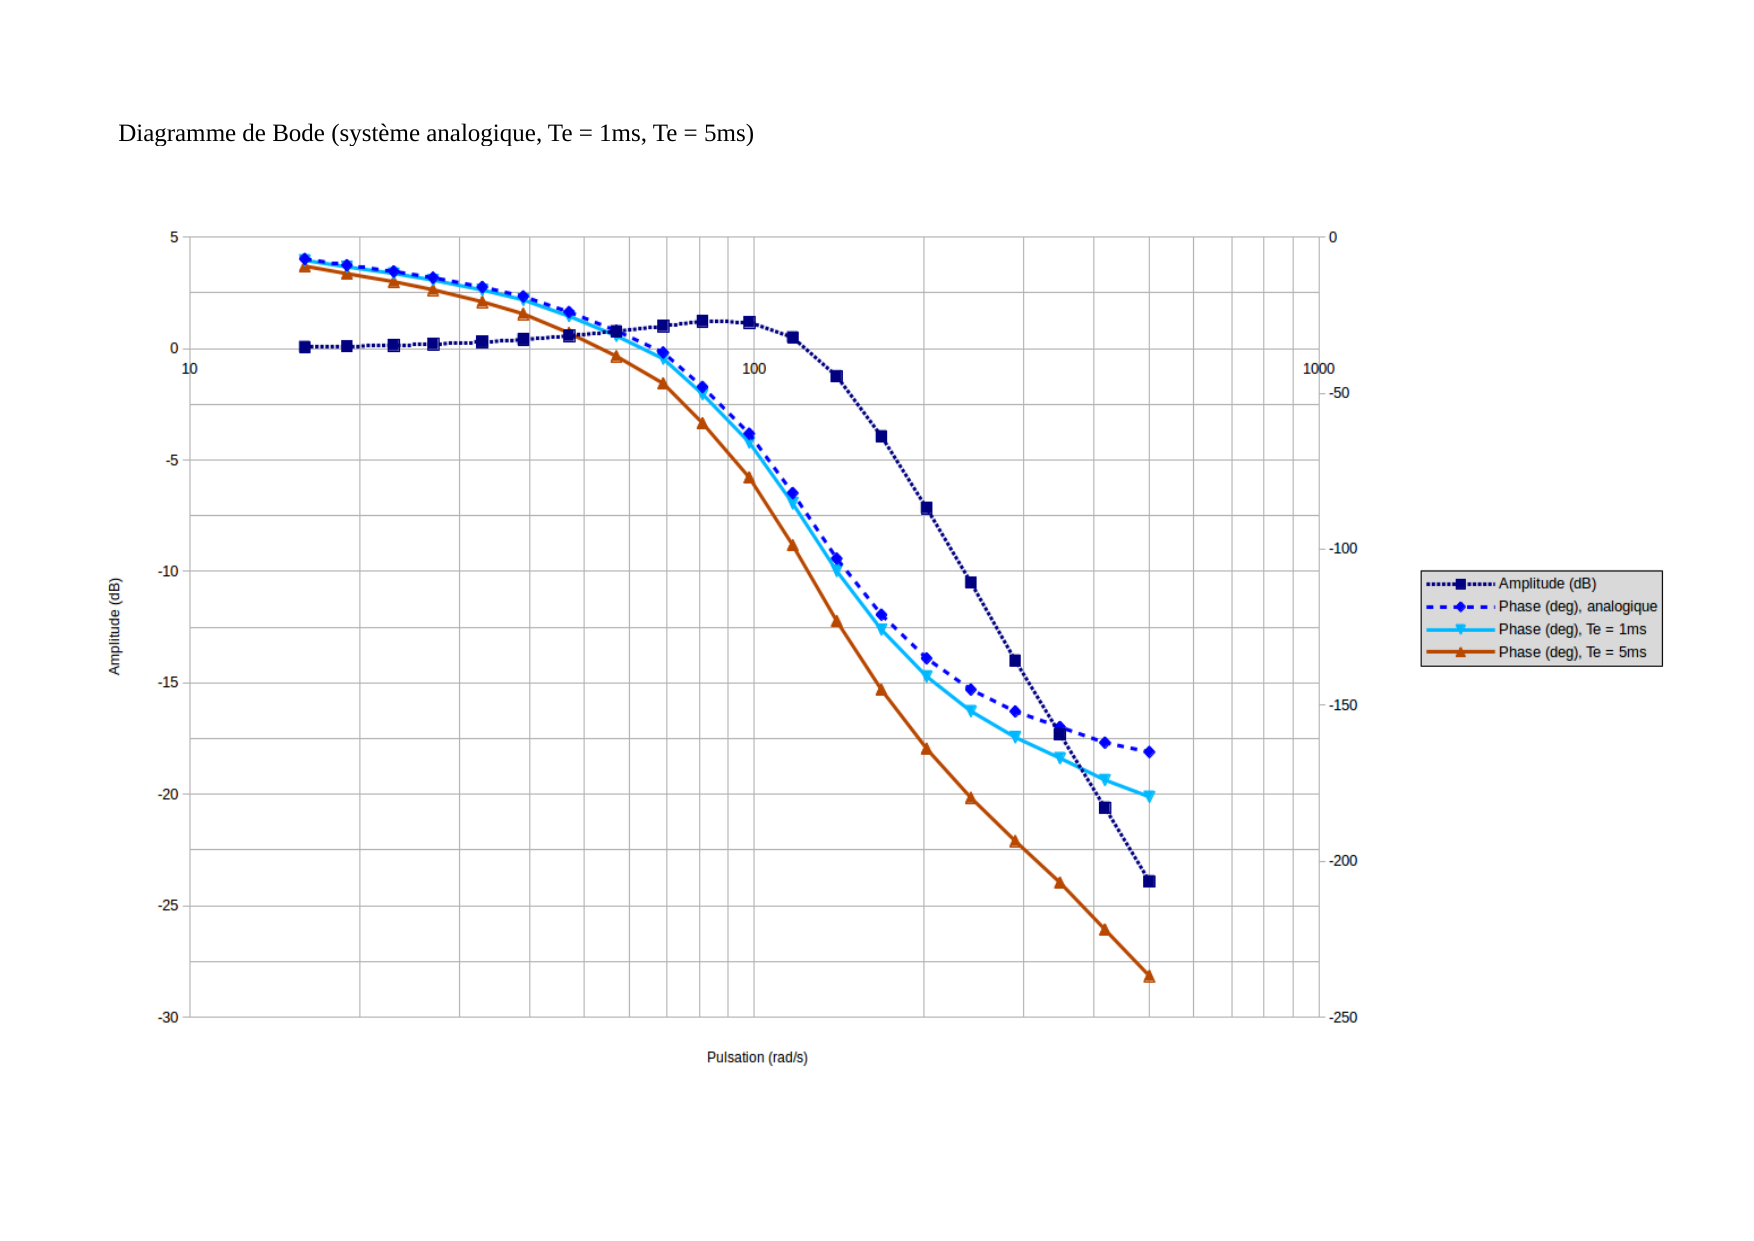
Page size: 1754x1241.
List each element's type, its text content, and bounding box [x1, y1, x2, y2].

picture [83, 146, 1671, 1089]
text Diagramme de Bode (système analogique, Te = 1ms, Te = 5ms) [118, 118, 1636, 146]
